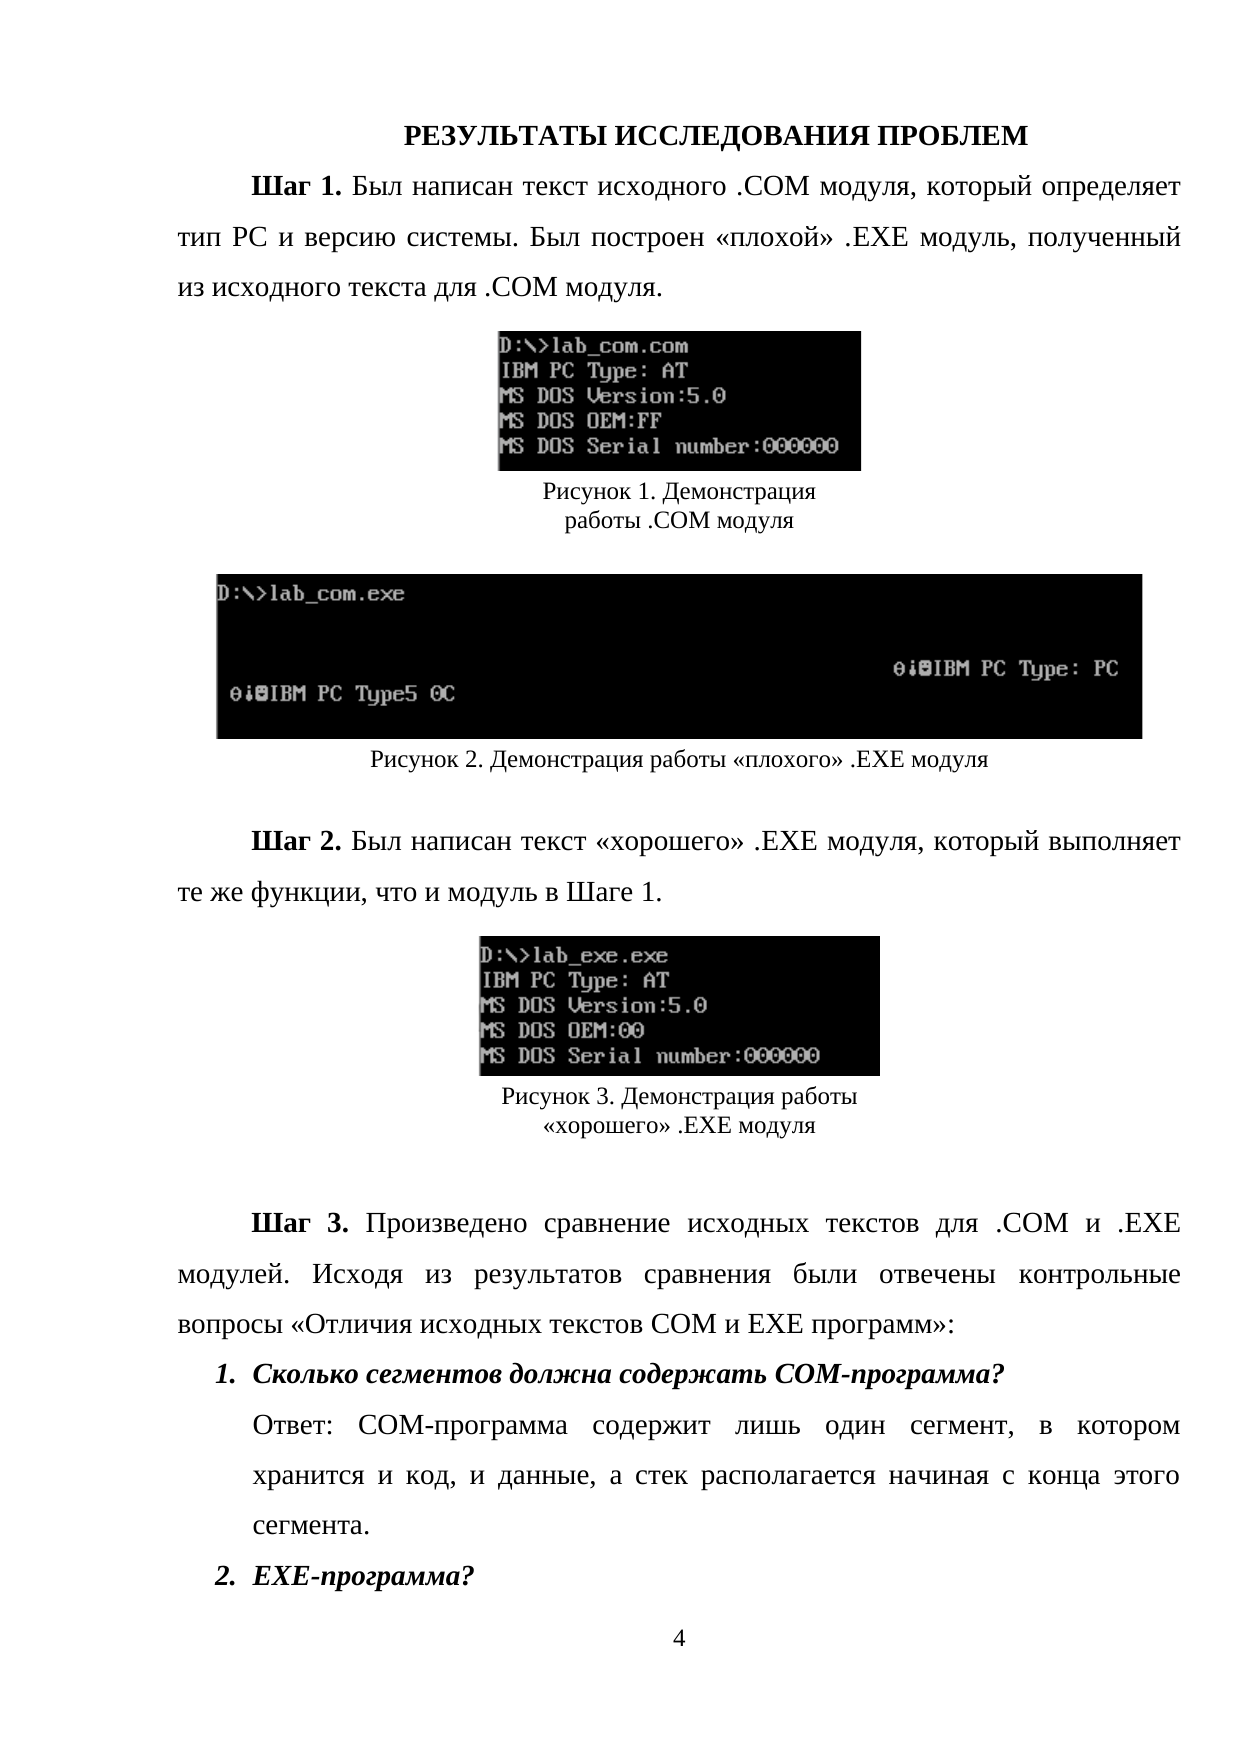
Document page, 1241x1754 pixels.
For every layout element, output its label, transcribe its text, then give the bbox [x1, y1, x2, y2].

text Рисунок 1. Демонстрация работы .COM модуля [497, 471, 861, 534]
picture [215, 574, 1143, 739]
list EXE-программа? [215, 1558, 1181, 1591]
text Шаг 2. Был написан текст «хорошего» .EXE модуля, который выполняет те же функции, что и модуль в Шаге 1. [177, 823, 1181, 907]
text РЕЗУЛЬТАТЫ ИССЛЕДОВАНИЯ ПРОБЛЕМ [177, 118, 1181, 152]
picture [478, 936, 880, 1076]
list Сколько сегментов должна содержать COM-программа? [215, 1356, 1181, 1390]
picture [497, 331, 862, 471]
text Рисунок 2. Демонстрация работы «плохого» .EXE модуля [216, 739, 1142, 773]
list Ответ: COM-программа содержит лишь один сегмент, в котором хранится и код, и данные, а стек располагается начиная с конца этого сегмента. [215, 1407, 1181, 1541]
text Шаг 3. Произведено сравнение исходных текстов для .COM и .EXE модулей. Исходя из результатов сравнения были отвечены контрольные вопросы «Отличия исходных текстов COM и EXE программ»: [177, 1206, 1181, 1340]
text Рисунок 3. Демонстрация работы «хорошего» .EXE модуля [478, 1076, 880, 1138]
text Шаг 1. Был написан текст исходного .COM модуля, который определяет тип PC и версию системы. Был построен «плохой» .EXE модуль, полученный из исходного текста для .COM модуля. [177, 168, 1181, 303]
